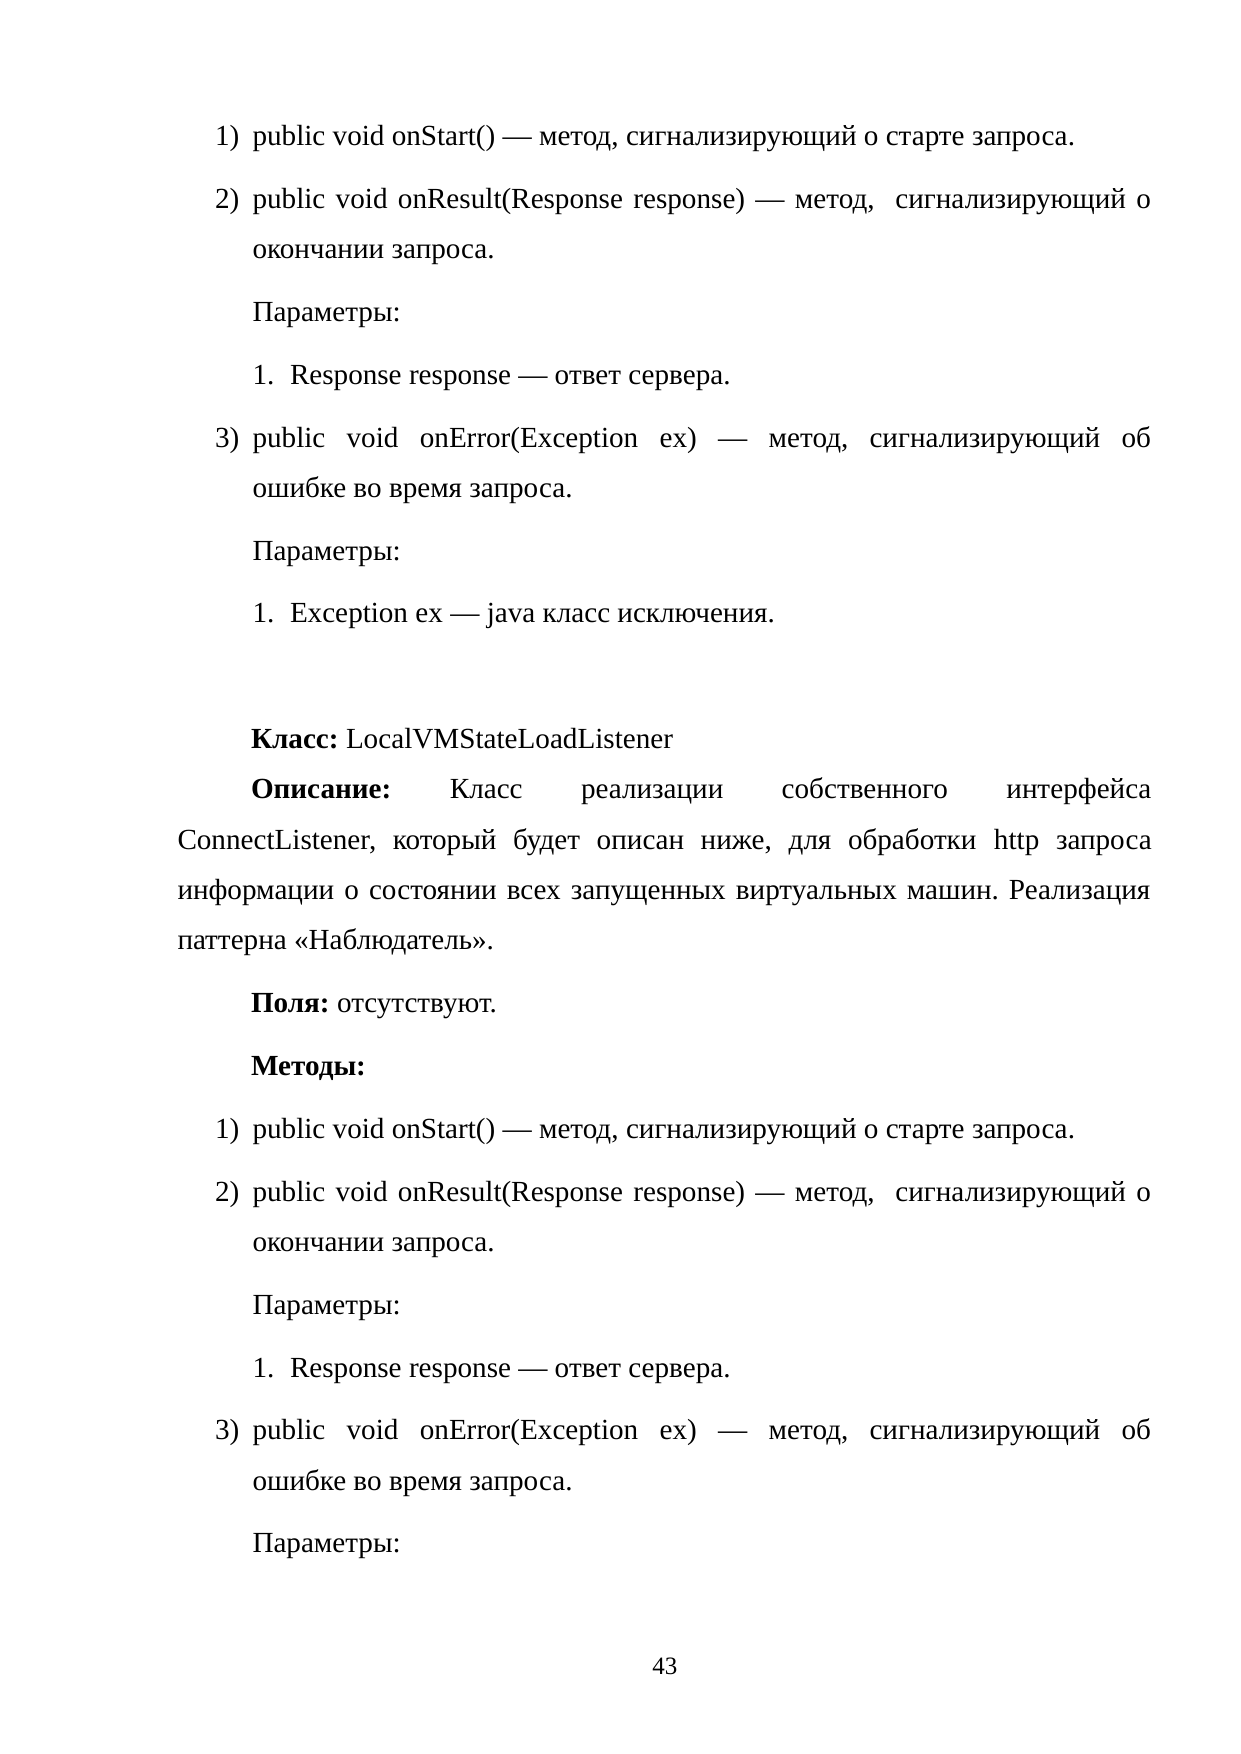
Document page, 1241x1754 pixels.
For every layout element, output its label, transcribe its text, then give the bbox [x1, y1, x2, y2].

text Методы: [177, 1048, 1152, 1082]
text Класс: LocalVMStateLoadListener [177, 721, 1152, 755]
text Поля: отсутствуют. [177, 985, 1152, 1019]
list public void onError(Exception ex) — метод, сигнализирующий об ошибке во время запроса. [215, 420, 1152, 503]
list public void onStart() — метод, сигнализирующий о старте запроса. [215, 1111, 1152, 1144]
list Параметры: [215, 533, 1152, 566]
list public void onResult(Response response) — метод, сигнализирующий о окончании запроса. [215, 1174, 1152, 1258]
list Response response — ответ сервера. [252, 1350, 1152, 1383]
list public void onResult(Response response) — метод, сигнализирующий о окончании запроса. [215, 181, 1152, 265]
list Параметры: [215, 294, 1152, 328]
list public void onStart() — метод, сигнализирующий о старте запроса. [215, 118, 1152, 152]
list Response response — ответ сервера. [252, 357, 1152, 390]
list Параметры: [215, 1526, 1152, 1559]
list Параметры: [215, 1287, 1152, 1320]
text Описание: Класс реализации собственного интерфейса ConnectListener, который будет описан ниже, для обработки http запроса информации о состоянии всех запущенных виртуальных машин. Реализация паттерна «Наблюдатель». [177, 772, 1152, 956]
list Exception ex — java класс исключения. [252, 596, 1152, 629]
list public void onError(Exception ex) — метод, сигнализирующий об ошибке во время запроса. [215, 1412, 1152, 1496]
